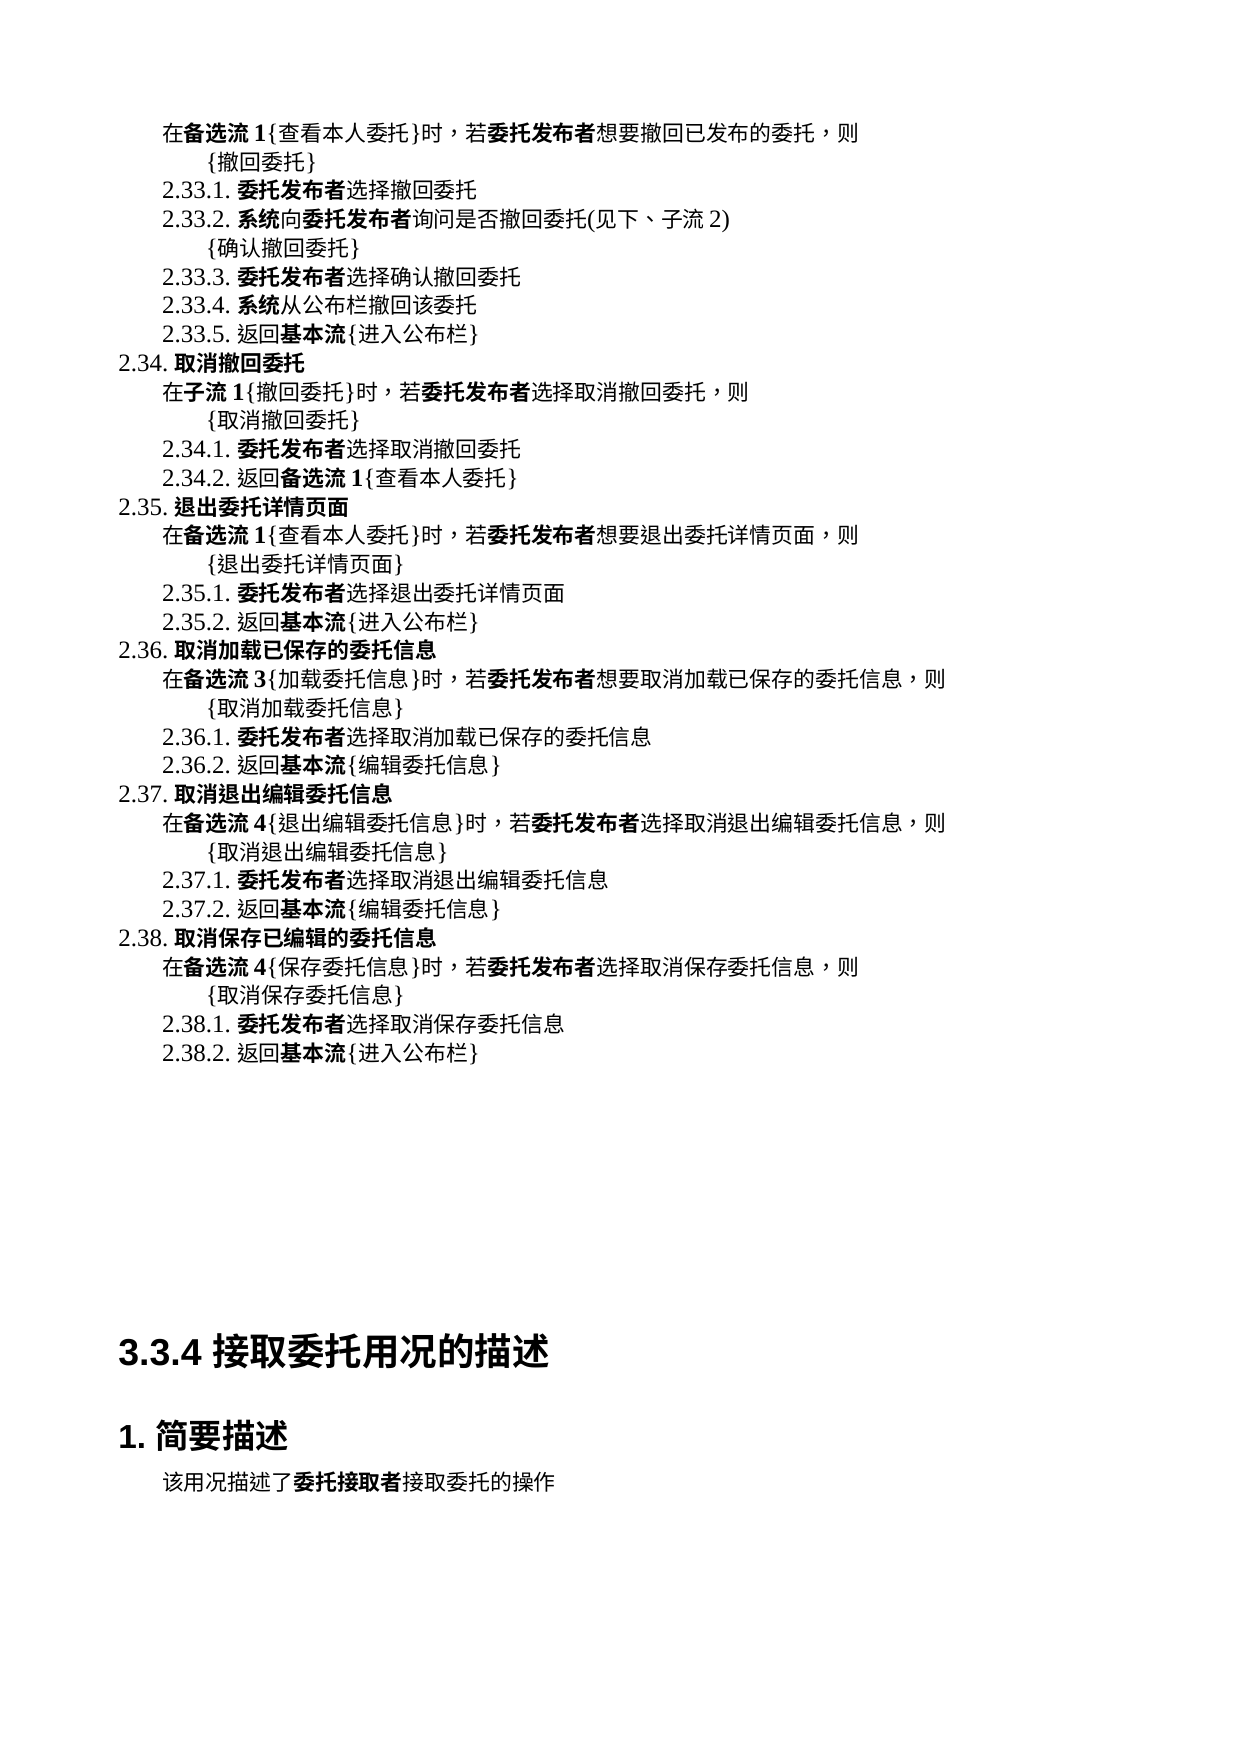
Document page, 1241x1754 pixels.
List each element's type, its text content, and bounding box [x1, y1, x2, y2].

text {确认撤回委托} [162, 233, 1122, 262]
list 委托发布者选择取消保存委托信息 [162, 1009, 1122, 1038]
text 在备选流1{查看本人委托}时，若委托发布者想要撤回已发布的委托，则 [118, 118, 1122, 147]
list 返回基本流{进入公布栏} [162, 607, 1122, 636]
list 取消加载已保存的委托信息 [118, 636, 1122, 664]
list 取消退出编辑委托信息 [118, 779, 1122, 808]
subtitle 3.3.4 接取委托用况的描述 [118, 1322, 1122, 1376]
list 返回基本流{进入公布栏} [162, 1038, 1122, 1067]
text {取消加载委托信息} [162, 693, 1122, 722]
list 返回基本流{进入公布栏} [162, 319, 1122, 348]
list 委托发布者选择撤回委托 [162, 176, 1122, 204]
text 在备选流4{退出编辑委托信息}时，若委托发布者选择取消退出编辑委托信息，则 [118, 808, 1122, 837]
list 系统向委托发布者询问是否撤回委托(见下、子流2) [162, 204, 1122, 233]
list 委托发布者选择退出委托详情页面 [162, 578, 1122, 607]
text 在备选流1{查看本人委托}时，若委托发布者想要退出委托详情页面，则 [118, 521, 1122, 549]
list 委托发布者选择取消退出编辑委托信息 [162, 866, 1122, 894]
text 在备选流4{保存委托信息}时，若委托发布者选择取消保存委托信息，则 [118, 952, 1122, 981]
list 委托发布者选择取消撤回委托 [162, 434, 1122, 463]
list 委托发布者选择确认撤回委托 [162, 262, 1122, 291]
list 退出委托详情页面 [118, 492, 1122, 521]
text {撤回委托} [162, 147, 1122, 176]
text {取消退出编辑委托信息} [162, 837, 1122, 866]
list 系统从公布栏撤回该委托 [162, 291, 1122, 319]
text {退出委托详情页面} [162, 549, 1122, 578]
list 返回基本流{编辑委托信息} [162, 894, 1122, 923]
text 在子流1{撤回委托}时，若委托发布者选择取消撤回委托，则 [118, 377, 1122, 406]
text {取消保存委托信息} [162, 981, 1122, 1009]
text 在备选流3{加载委托信息}时，若委托发布者想要取消加载已保存的委托信息，则 [118, 664, 1122, 693]
text 该用况描述了委托接取者接取委托的操作 [118, 1470, 1122, 1496]
text {取消撤回委托} [162, 406, 1122, 434]
subtitle 1. 简要描述 [118, 1409, 1122, 1458]
list 返回基本流{编辑委托信息} [162, 751, 1122, 779]
list 委托发布者选择取消加载已保存的委托信息 [162, 722, 1122, 751]
list 取消撤回委托 [118, 348, 1122, 377]
list 取消保存已编辑的委托信息 [118, 923, 1122, 952]
list 返回备选流1{查看本人委托} [162, 463, 1122, 492]
